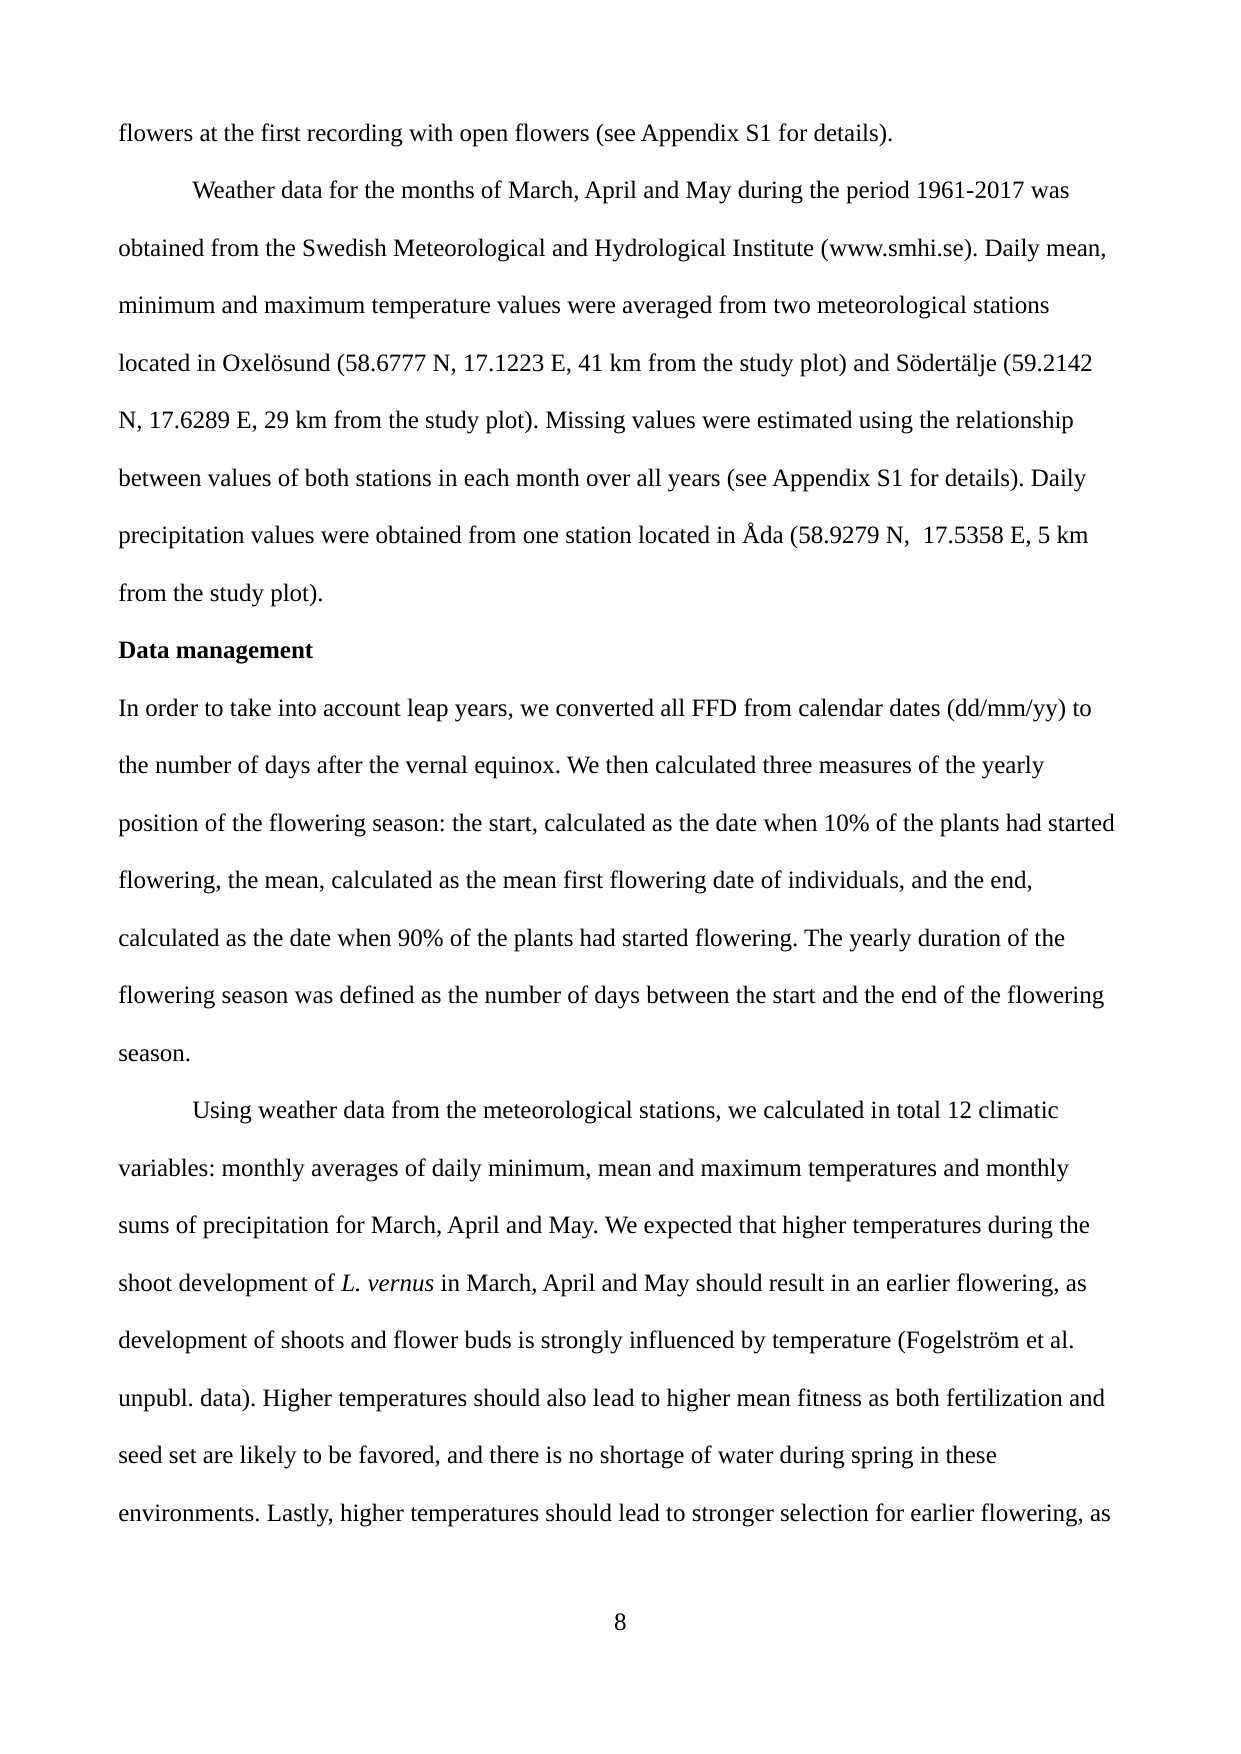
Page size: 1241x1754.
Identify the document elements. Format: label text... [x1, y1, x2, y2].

text In order to take into account leap years, we converted all FFD from calendar dates (dd/mm/yy) to the number of days after the vernal equinox. We then calculated three measures of the yearly position of the flowering season: the start, calculated as the date when 10% of the plants had started flowering, the mean, calculated as the mean first flowering date of individuals, and the end, calculated as the date when 90% of the plants had started flowering. The yearly duration of the flowering season was defined as the number of days between the start and the end of the flowering season. [118, 693, 1122, 1067]
text Weather data for the months of March, April and May during the period 1961-2017 was obtained from the Swedish Meteorological and Hydrological Institute (www.smhi.se). Daily mean, minimum and maximum temperature values were averaged from two meteorological stations located in Oxelösund (58.6777 N, 17.1223 E, 41 km from the study plot) and Södertälje (59.2142 N, 17.6289 E, 29 km from the study plot). Missing values were estimated using the relationship between values of both stations in each month over all years (see Appendix S1 for details). Daily precipitation values were obtained from one station located in Åda (58.9279 N, 17.5358 E, 5 km from the study plot). [118, 176, 1122, 607]
text Data management [118, 636, 1122, 664]
text Using weather data from the meteorological stations, we calculated in total 12 climatic variables: monthly averages of daily minimum, mean and maximum temperatures and monthly sums of precipitation for March, April and May. We expected that higher temperatures during the shoot development of L. vernus in March, April and May should result in an earlier flowering, as development of shoots and flower buds is strongly influenced by temperature (Fogelström et al. unpubl. data). Higher temperatures should also lead to higher mean fitness as both fertilization and seed set are likely to be favored, and there is no shortage of water during spring in these environments. Lastly, higher temperatures should lead to stronger selection for earlier flowering, as [118, 1096, 1122, 1527]
text flowers at the first recording with open flowers (see Appendix S1 for details). [118, 118, 1122, 147]
